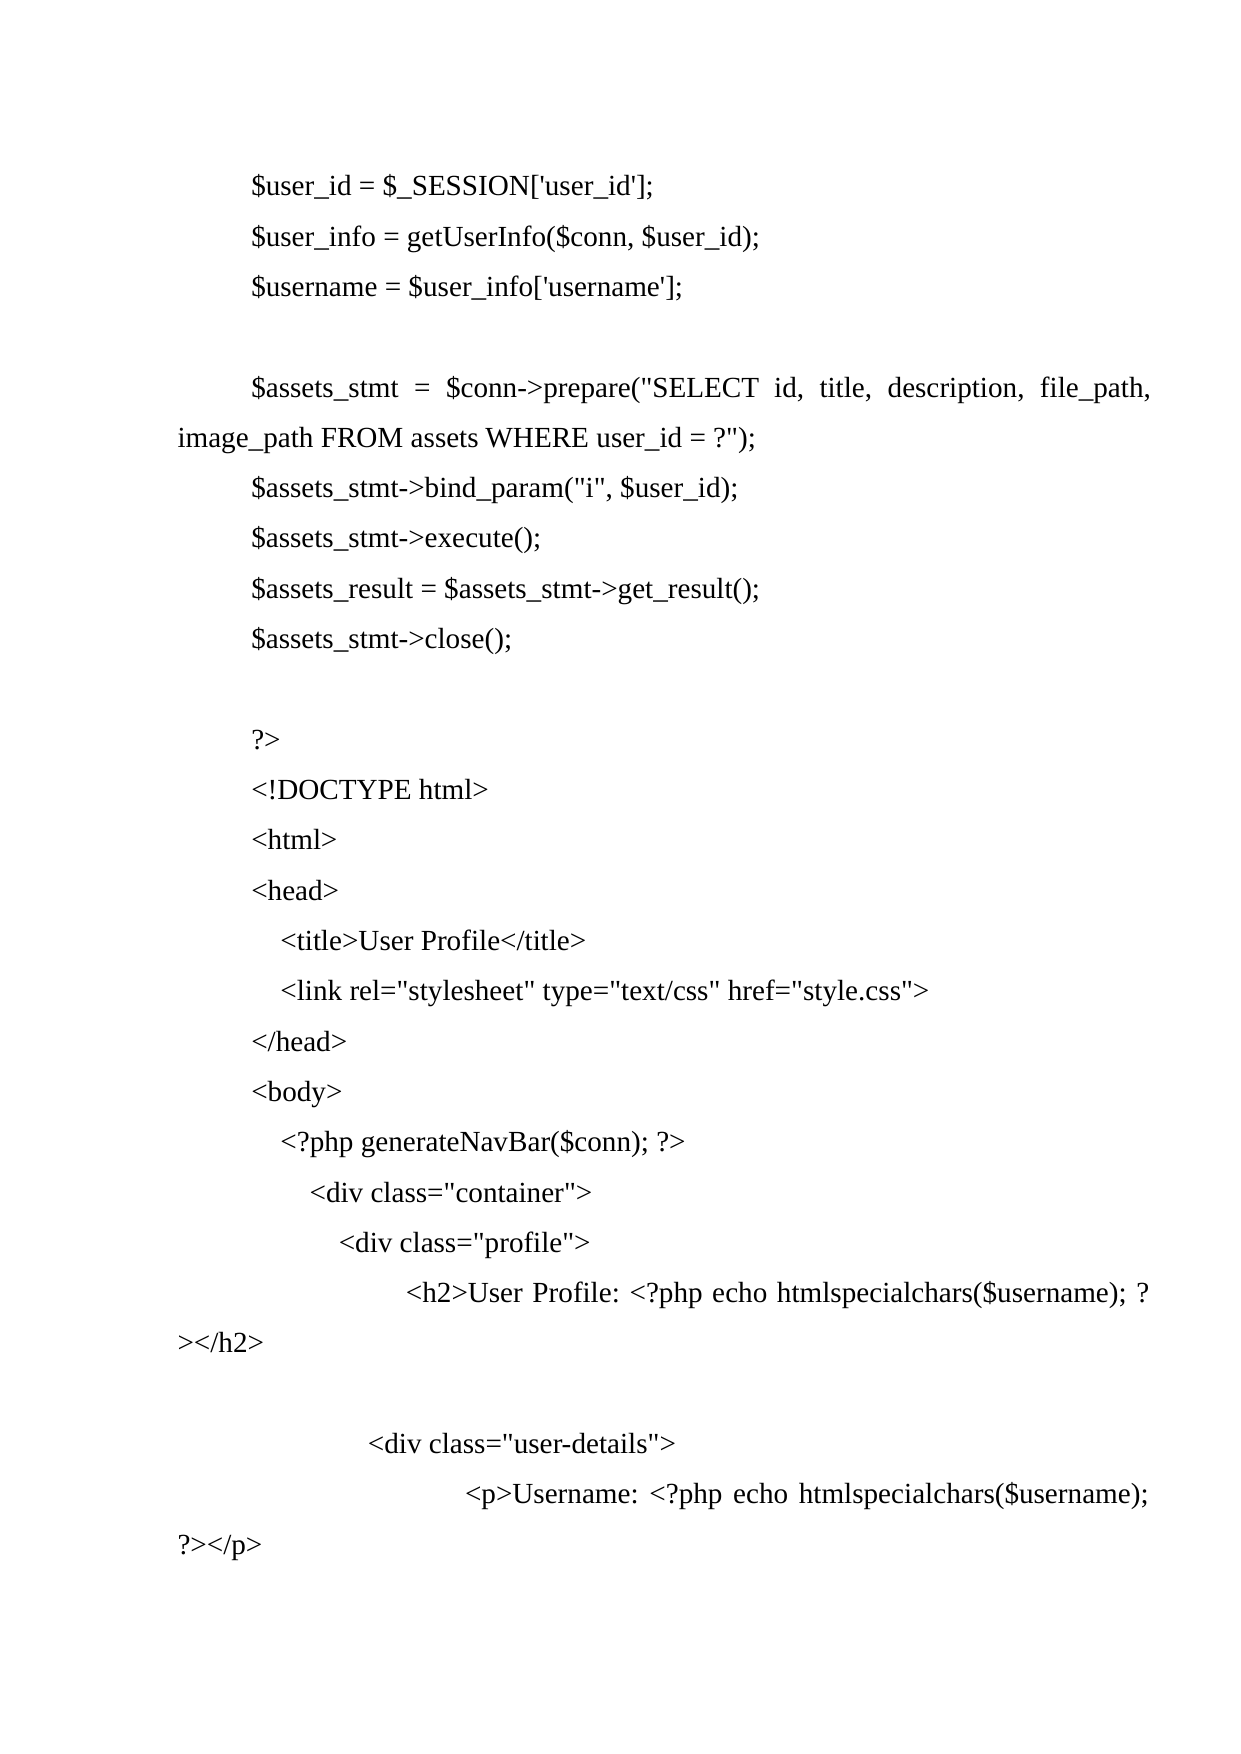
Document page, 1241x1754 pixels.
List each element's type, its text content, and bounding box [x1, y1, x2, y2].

text <div class="profile"> [177, 1225, 1152, 1258]
text $assets_stmt->execute(); [177, 521, 1152, 554]
text <html> [177, 822, 1152, 856]
text <p>Username: <?php echo htmlspecialchars($username); ?></p> [177, 1477, 1152, 1560]
text </head> [177, 1024, 1152, 1057]
text $user_info = getUserInfo($conn, $user_id); [177, 219, 1152, 252]
text <div class="container"> [177, 1175, 1152, 1208]
text <!DOCTYPE html> [177, 772, 1152, 806]
text <div class="user-details"> [177, 1426, 1152, 1460]
text $assets_stmt = $conn->prepare("SELECT id, title, description, file_path, image_path FROM assets WHERE user_id = ?"); [177, 370, 1152, 453]
text $username = $user_info['username']; [177, 269, 1152, 303]
text $assets_stmt->bind_param("i", $user_id); [177, 470, 1152, 504]
text $assets_stmt->close(); [177, 621, 1152, 655]
text ?> [177, 722, 1152, 755]
text <h2>User Profile: <?php echo htmlspecialchars($username); ?></h2> [177, 1275, 1152, 1359]
text <head> [177, 873, 1152, 906]
text <title>User Profile</title> [177, 923, 1152, 957]
text $assets_result = $assets_stmt->get_result(); [177, 571, 1152, 604]
text <?php generateNavBar($conn); ?> [177, 1124, 1152, 1158]
text <body> [177, 1074, 1152, 1108]
text $user_id = $_SESSION['user_id']; [177, 168, 1152, 202]
text <link rel="stylesheet" type="text/css" href="style.css"> [177, 973, 1152, 1007]
